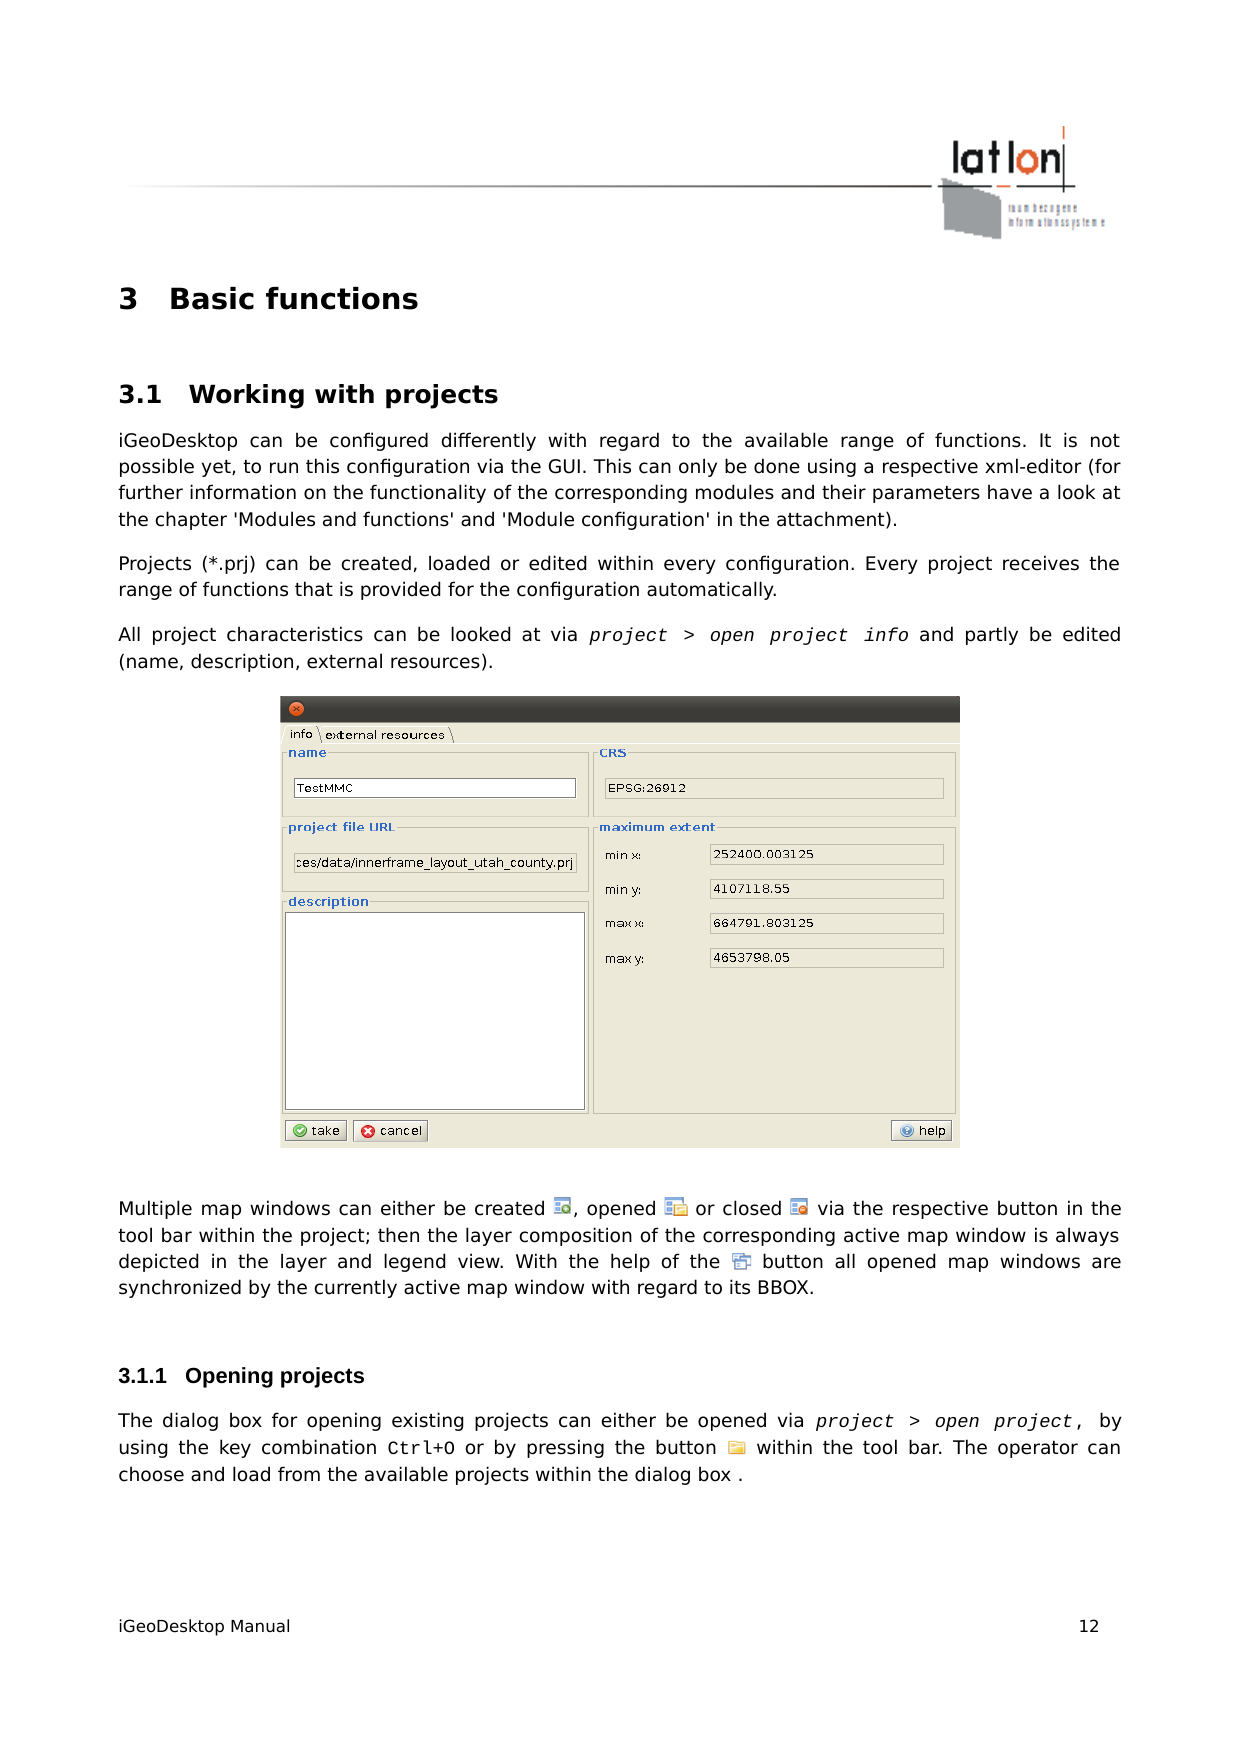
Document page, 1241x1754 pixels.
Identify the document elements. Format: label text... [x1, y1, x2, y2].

text All project characteristics can be looked at via project > open project info and partly be edited (name, description, external resources). [118, 624, 1122, 673]
text Multiple map windows can either be created , opened or closed via the respective button in the tool bar within the project; then the layer composition of the corresponding active map window is always depicted in the layer and legend view. With the help of the button all opened map windows are synchronized by the currently active map window with regard to its BBOX. [118, 1196, 1122, 1299]
picture [790, 1197, 810, 1217]
picture [664, 1197, 688, 1216]
subtitle 3.1.1 Opening projects [118, 1363, 1122, 1388]
text iGeoDesktop can be configured differently with regard to the available range of functions. It is not possible yet, to run this configuration via the GUI. This can only be done using a respective xml-editor (for further information on the functionality of the corresponding modules and their parameters have a look at the chapter 'Modules and functions' and 'Module configuration' in the attachment). [118, 430, 1122, 531]
subtitle 3 Basic functions [118, 282, 1122, 316]
subtitle 3.1 Working with projects [118, 380, 1122, 409]
picture [732, 1253, 752, 1272]
text Projects (*.prj) can be created, loaded or edited within every configuration. Every project receives the range of functions that is provided for the configuration automatically. [118, 553, 1122, 601]
text The dialog box for opening existing projects can either be opened via project > open project, by using the key combination Ctrl+O or by pressing the button within the tool bar. The operator can choose and load from the available projects within the dialog box . [118, 1407, 1122, 1486]
picture [280, 696, 960, 1148]
picture [122, 126, 1111, 244]
picture [727, 1437, 747, 1457]
picture [553, 1196, 573, 1216]
